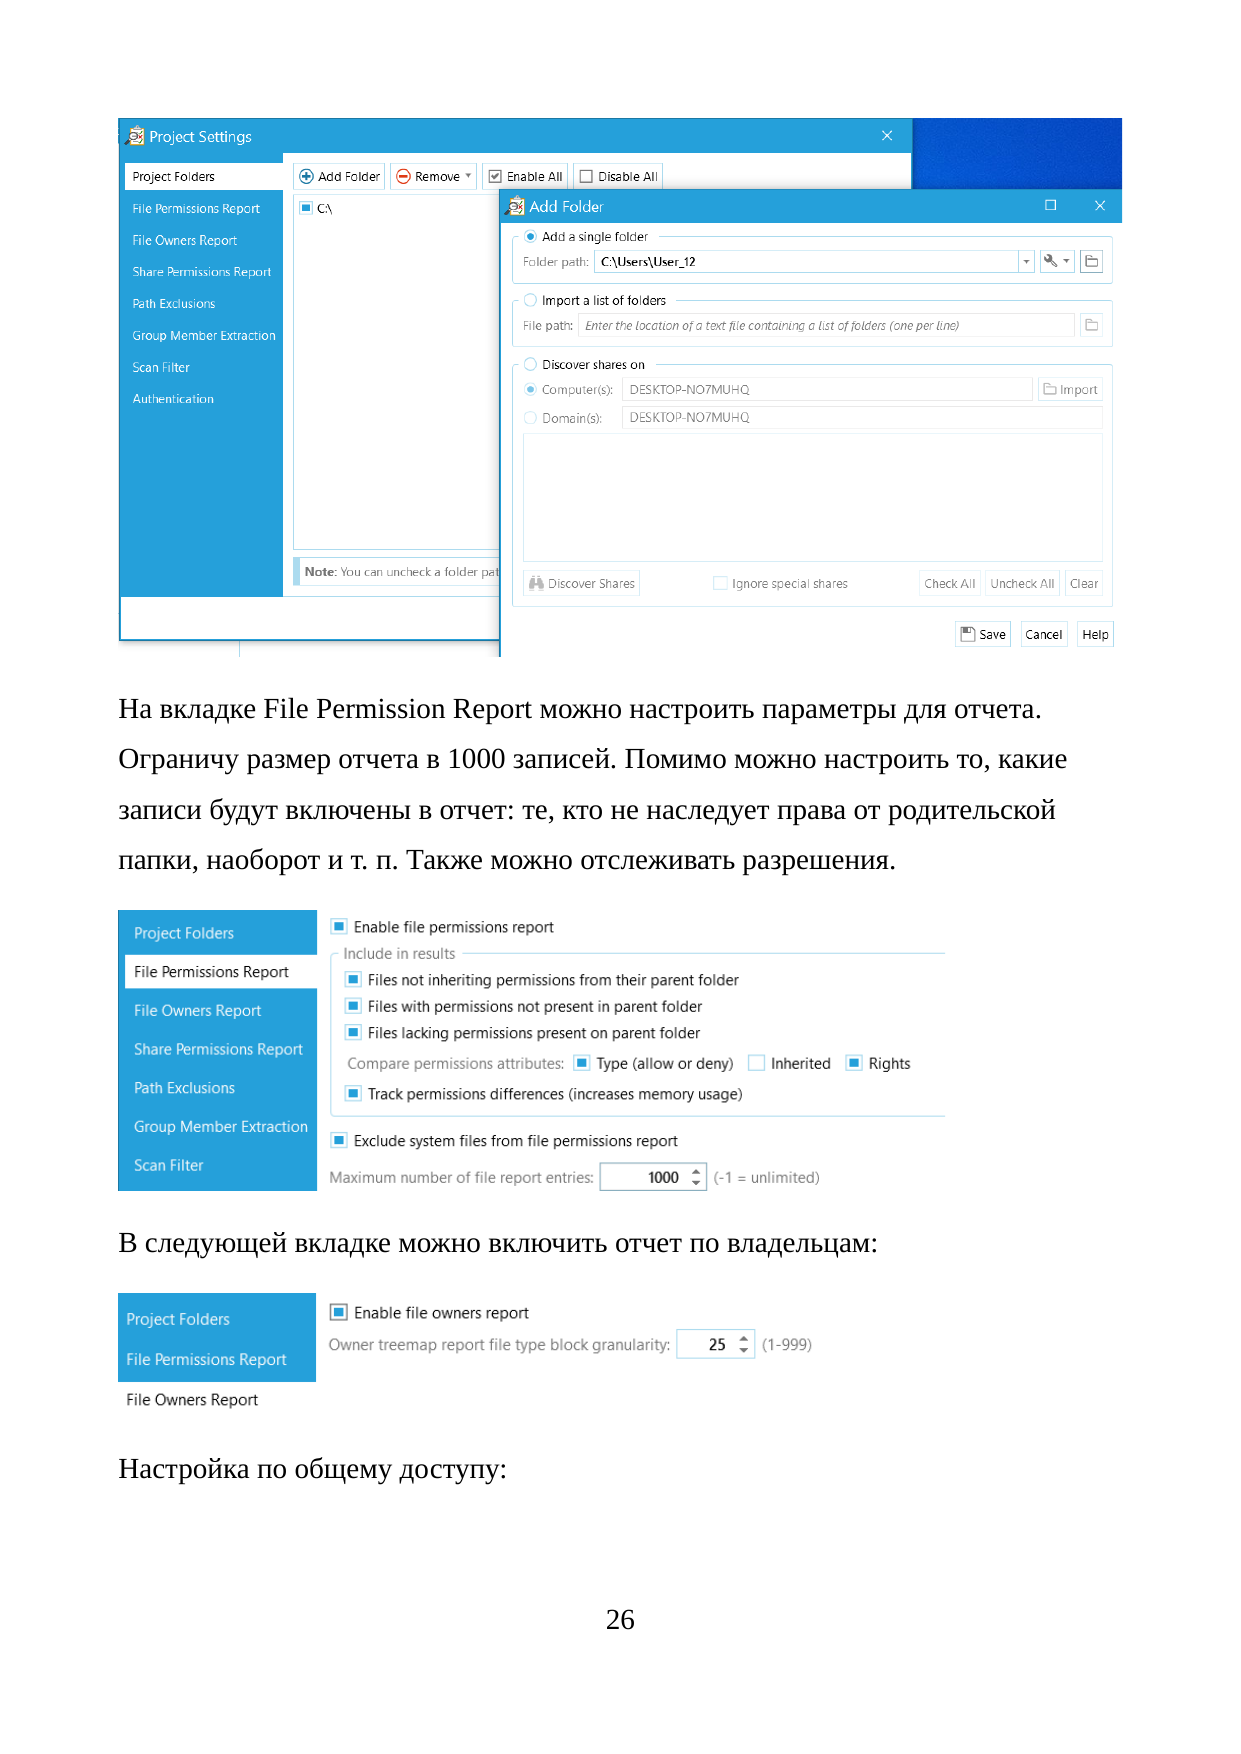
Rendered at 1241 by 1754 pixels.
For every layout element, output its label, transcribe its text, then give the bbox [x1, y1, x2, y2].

text В следующей вкладке можно включить отчет по владельцам: [118, 1225, 1122, 1259]
picture [118, 118, 1123, 657]
picture [118, 910, 945, 1191]
text Настройка по общему доступу: [118, 1452, 1122, 1485]
picture [118, 1293, 866, 1417]
text На вкладке File Permission Report можно настроить параметры для отчета. Ограничу размер отчета в 1000 записей. Помимо можно настроить то, какие записи будут включены в отчет: те, кто не наследует права от родительской папки, наоборот и т. п. Также можно отслеживать разрешения. [118, 691, 1122, 876]
